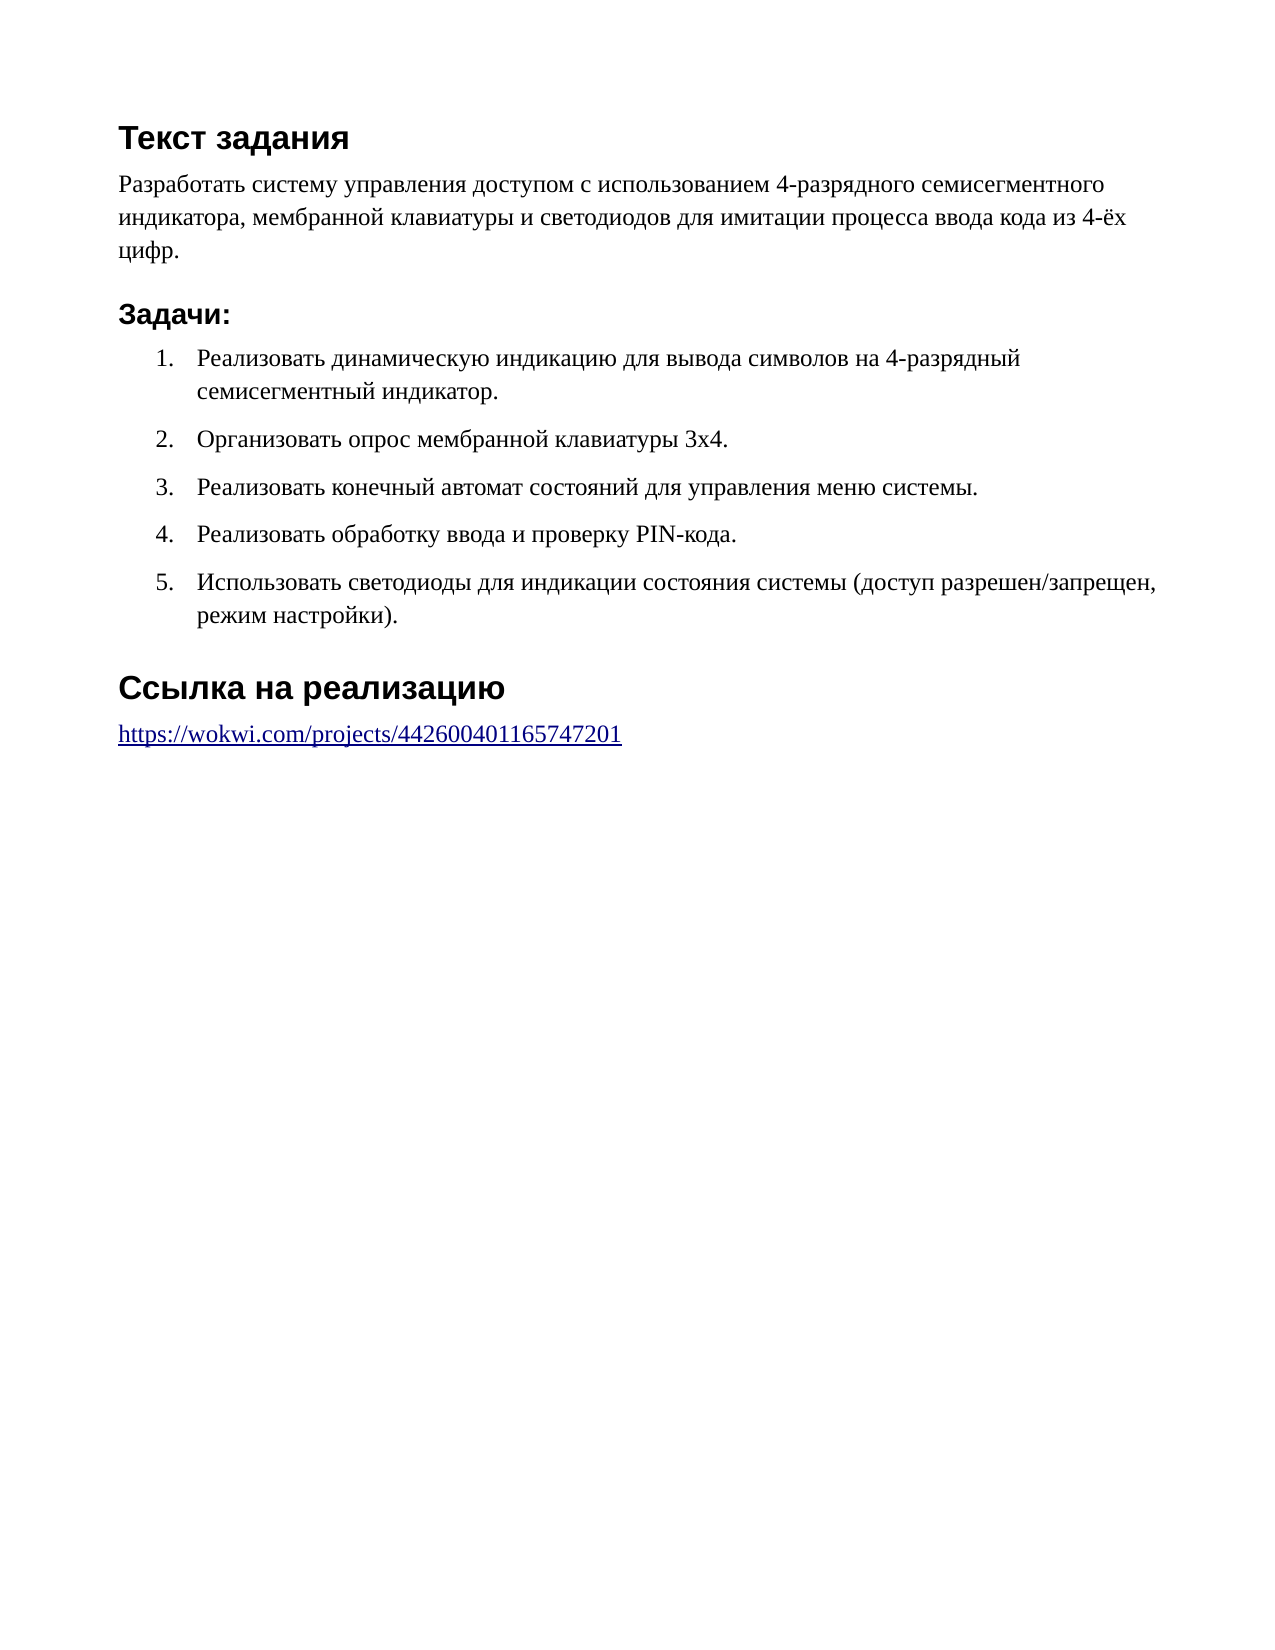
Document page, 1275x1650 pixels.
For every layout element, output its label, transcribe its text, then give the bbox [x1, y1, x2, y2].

list Реализовать динамическую индикацию для вывода символов на 4-разрядный семисегментный индикатор. [155, 343, 1157, 405]
subtitle Текст задания [118, 118, 1157, 157]
list Реализовать обработку ввода и проверку PIN-кода. [155, 519, 1157, 548]
subtitle Ссылка на реализацию [118, 668, 1157, 707]
list Использовать светодиоды для индикации состояния системы (доступ разрешен/запрещен, режим настройки). [155, 567, 1157, 628]
subtitle Задачи: [118, 297, 1157, 331]
text Разработать систему управления доступом с использованием 4-разрядного семисегментного индикатора, мембранной клавиатуры и светодиодов для имитации процесса ввода кода из 4-ёх цифр. [118, 169, 1157, 264]
list Реализовать конечный автомат состояний для управления меню системы. [155, 472, 1157, 500]
text https://wokwi.com/projects/442600401165747201 [118, 719, 1157, 748]
list Организовать опрос мембранной клавиатуры 3x4. [155, 424, 1157, 453]
